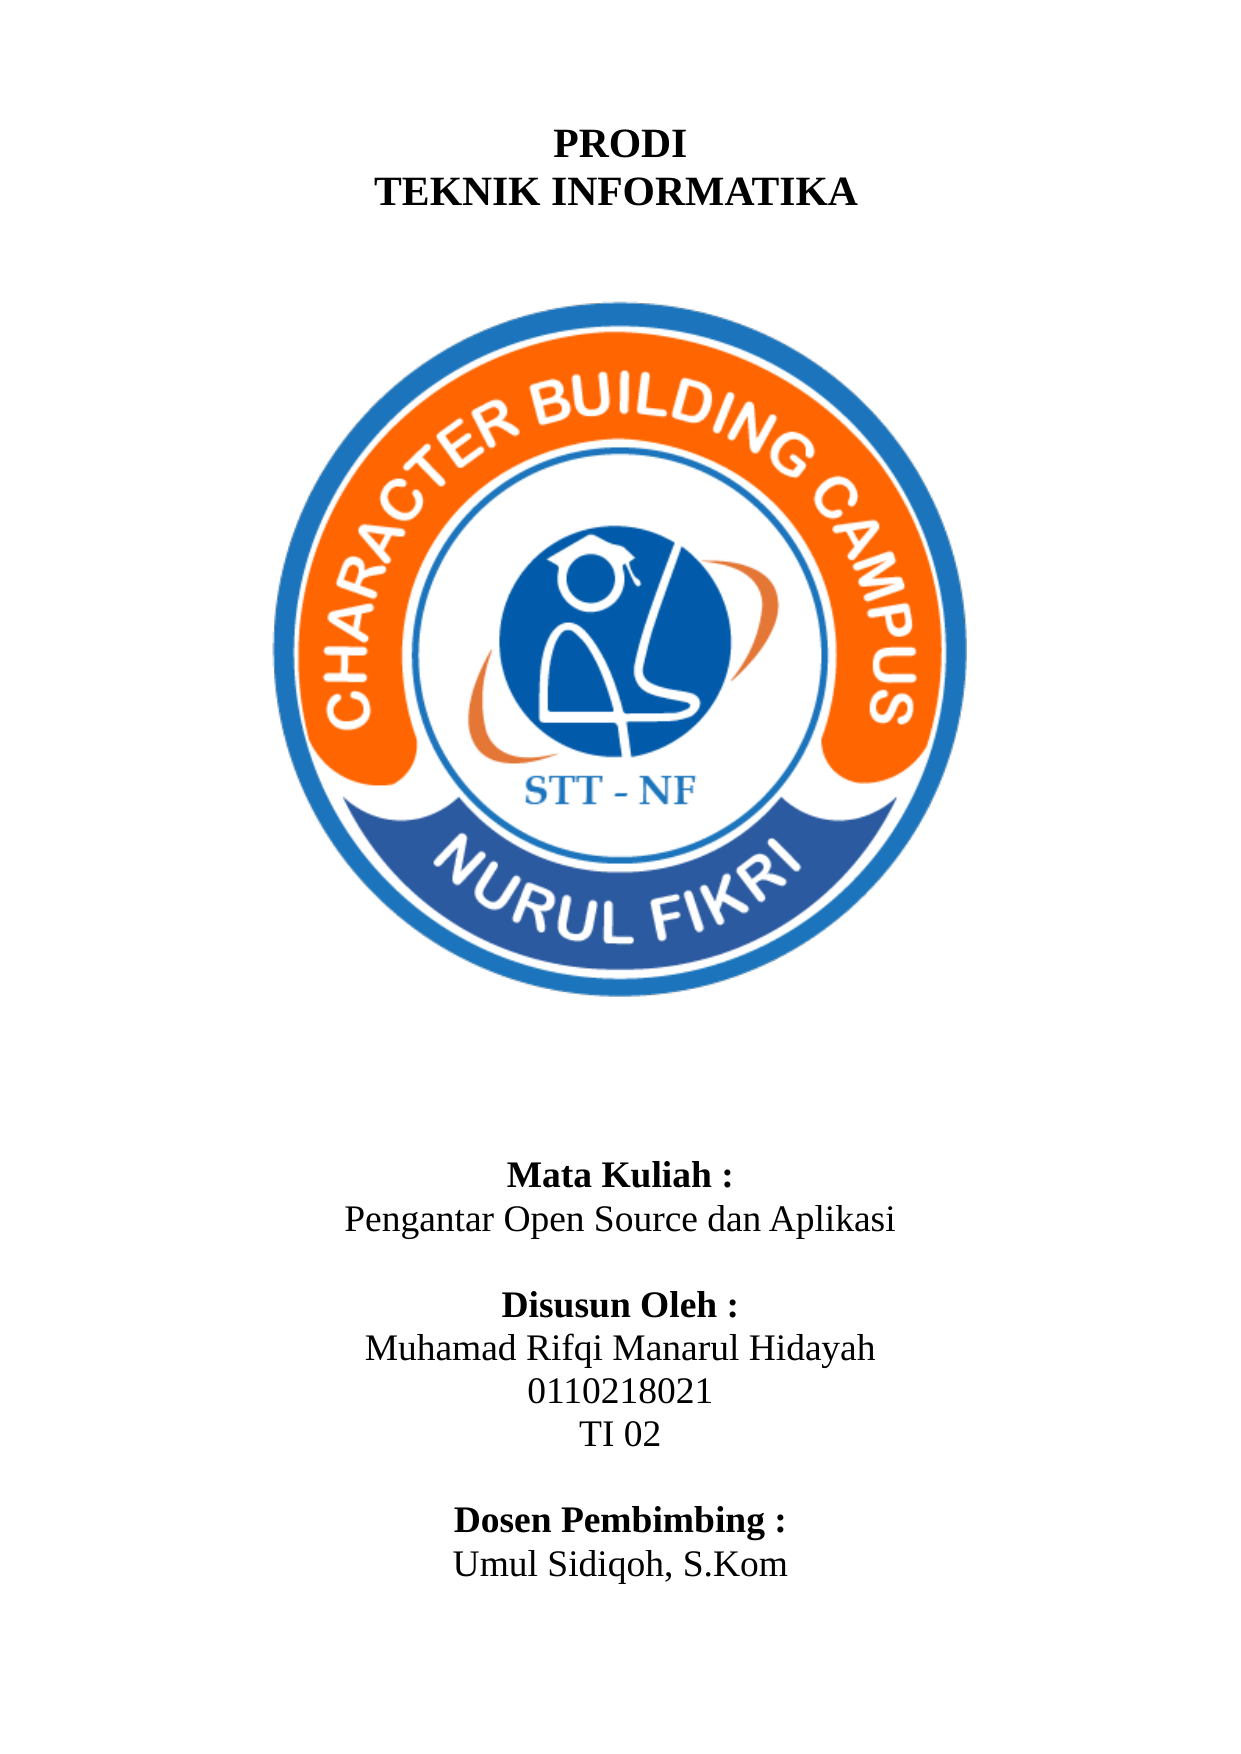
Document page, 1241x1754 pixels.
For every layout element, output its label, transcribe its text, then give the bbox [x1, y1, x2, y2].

text 0110218021 [118, 1368, 1122, 1412]
text TEKNIK INFORMATIKA [118, 166, 1122, 214]
picture [223, 213, 1017, 1086]
text Dosen Pembimbing : [118, 1498, 1122, 1541]
text PRODI [118, 118, 1122, 166]
text Pengantar Open Source dan Aplikasi [118, 1196, 1122, 1239]
text Mata Kuliah : [118, 1153, 1122, 1196]
text TI 02 [118, 1412, 1122, 1455]
text Muhamad Rifqi Manarul Hidayah [118, 1325, 1122, 1368]
text Umul Sidiqoh, S.Kom [118, 1541, 1122, 1584]
text Disusun Oleh : [118, 1282, 1122, 1325]
